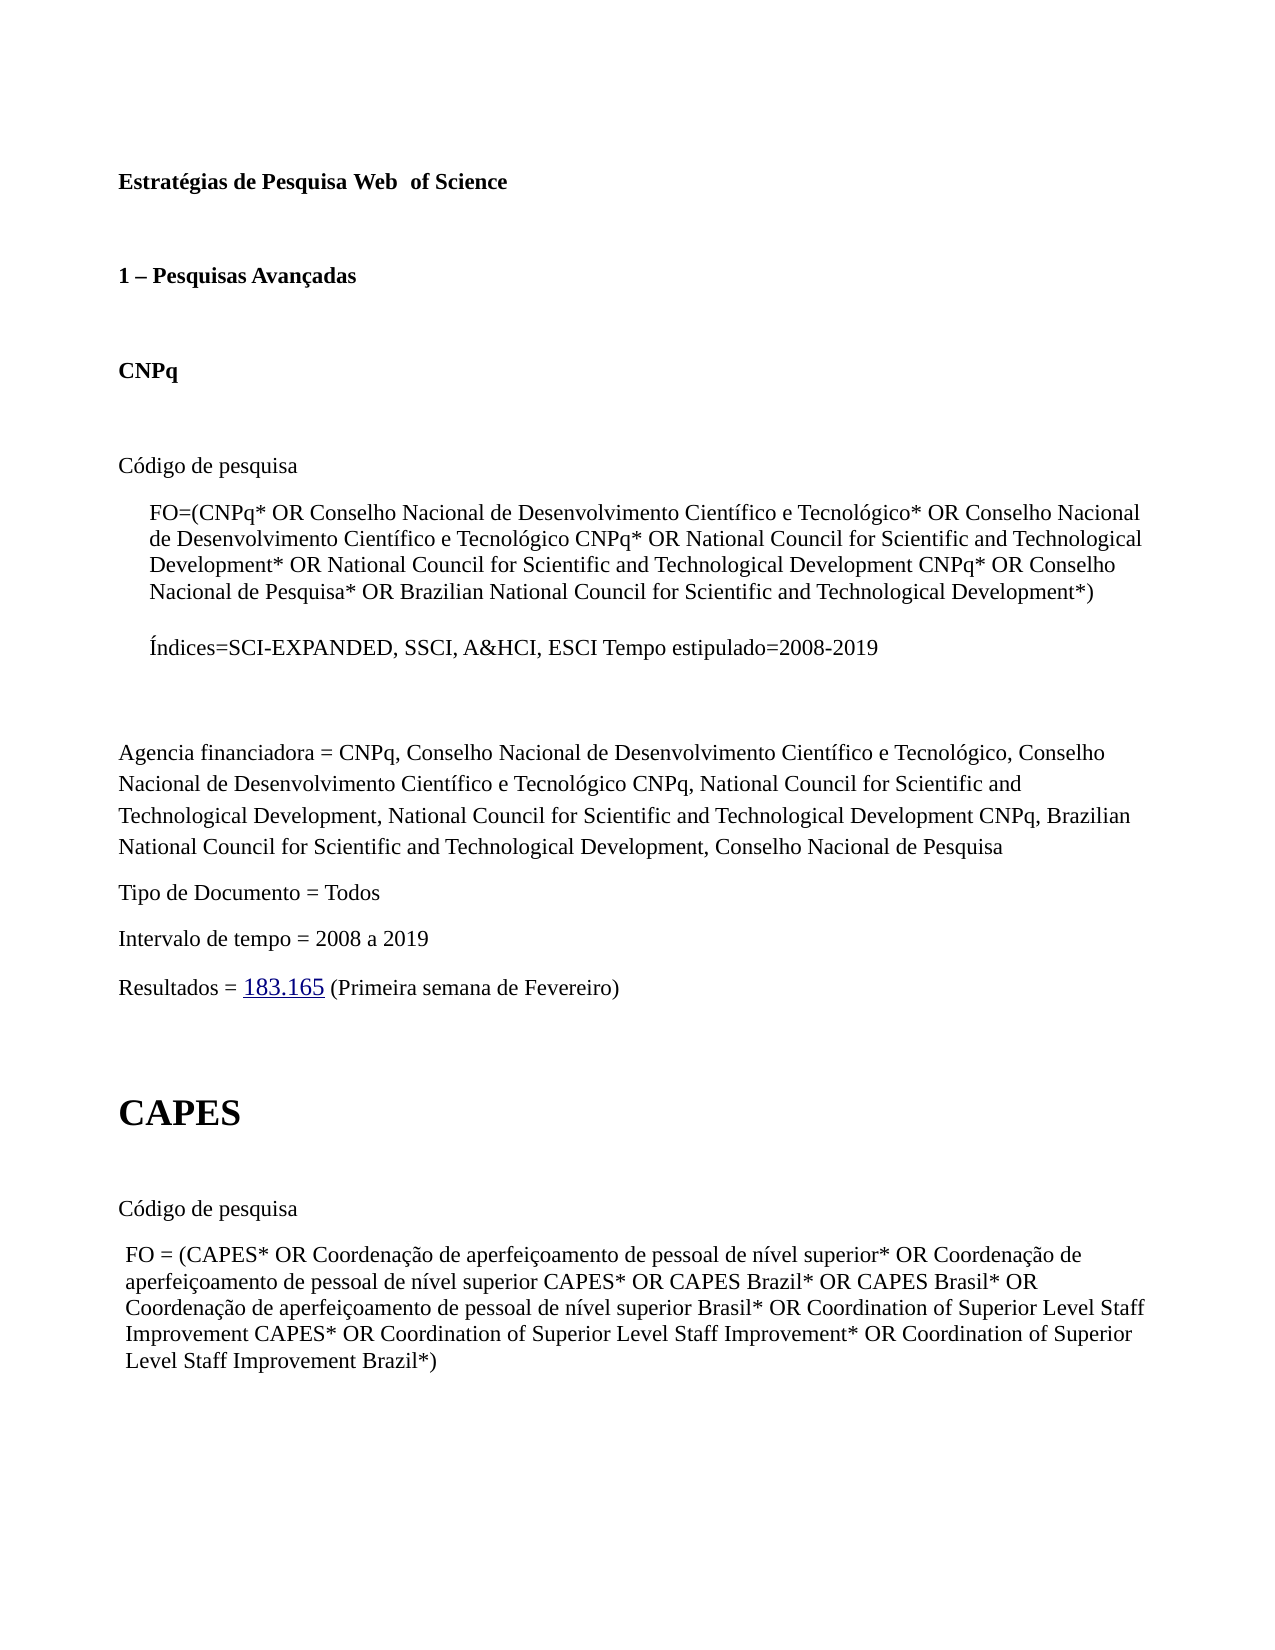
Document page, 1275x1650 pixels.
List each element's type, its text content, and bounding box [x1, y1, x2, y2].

table_header FO=(CNPq* OR Conselho Nacional de Desenvolvimento Científico e Tecnológico* OR Conselho Nacional de Desenvolvimento Científico e Tecnológico CNPq* OR National Council for Scientific and Technological Development* OR National Council for Scientific and Technological Development CNPq* OR Conselho Nacional de Pesquisa* OR Brazilian National Council for Scientific and Technological Development*) Índices=SCI-EXPANDED, SSCI, A&HCI, ESCI Tempo estipulado=2008-2019 [149, 499, 1157, 689]
text Agencia financiadora = CNPq, Conselho Nacional de Desenvolvimento Científico e Tecnológico, Conselho Nacional de Desenvolvimento Científico e Tecnológico CNPq, National Council for Scientific and Technological Development, National Council for Scientific and Technological Development CNPq, Brazilian National Council for Scientific and Technological Development, Conselho Nacional de Pesquisa [118, 738, 1157, 859]
subtitle Estratégias de Pesquisa Web of Science [118, 143, 1157, 201]
text Resultados = 183.165 (Primeira semana de Fevereiro) [118, 972, 1157, 1000]
subtitle CAPES [118, 1091, 1157, 1134]
text Código de pesquisa [118, 453, 1157, 479]
text Código de pesquisa [118, 1195, 1157, 1222]
text 1 – Pesquisas Avançadas [118, 262, 1157, 288]
table_header [118, 499, 149, 689]
table_header [118, 1241, 125, 1403]
table_header FO = (CAPES* OR Coordenação de aperfeiçoamento de pessoal de nível superior* OR Coordenação de aperfeiçoamento de pessoal de nível superior CAPES* OR CAPES Brazil* OR CAPES Brasil* OR Coordenação de aperfeiçoamento de pessoal de nível superior Brasil* OR Coordination of Superior Level Staff Improvement CAPES* OR Coordination of Superior Level Staff Improvement* OR Coordination of Superior Level Staff Improvement Brazil*) [125, 1241, 1157, 1403]
text Tipo de Documento = Todos [118, 879, 1157, 906]
text Intervalo de tempo = 2008 a 2019 [118, 926, 1157, 952]
text CNPq [118, 357, 1157, 384]
